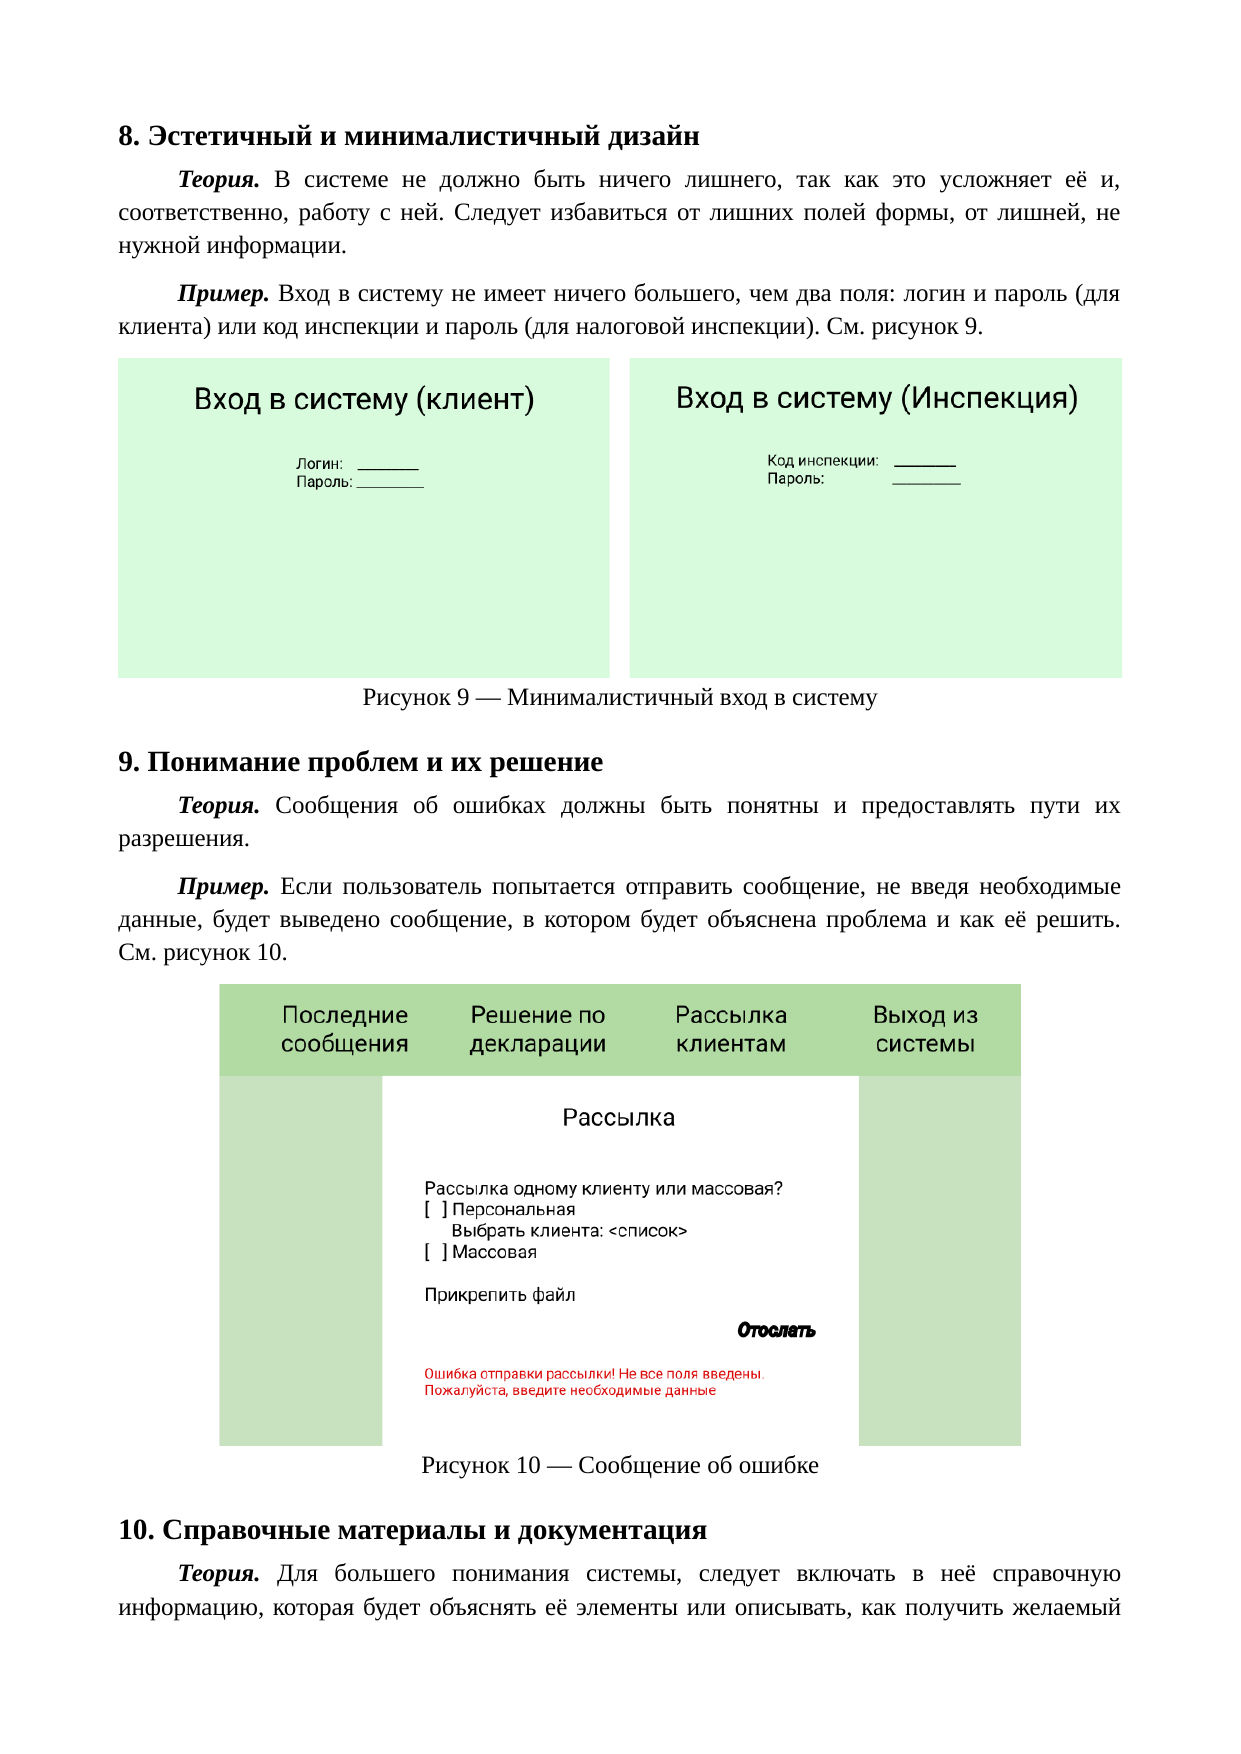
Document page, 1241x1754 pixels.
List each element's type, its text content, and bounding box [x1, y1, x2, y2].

text Теория. Сообщения об ошибках должны быть понятны и предоставлять пути их разрешения. [118, 790, 1122, 852]
text Рисунок 10 — Сообщение об ошибке [118, 984, 1122, 1479]
picture [219, 984, 1021, 1446]
picture [629, 358, 1123, 678]
text Пример. Вход в систему не имеет ничего большего, чем два поля: логин и пароль (для клиента) или код инспекции и пароль (для налоговой инспекции). См. рисунок 9. [118, 278, 1122, 340]
subtitle 9. Понимание проблем и их решение [118, 744, 1122, 778]
text Пример. Если пользователь попытается отправить сообщение, не введя необходимые данные, будет выведено сообщение, в котором будет объяснена проблема и как её решить. См. рисунок 10. [118, 871, 1122, 966]
text Теория. Для большего понимания системы, следует включать в неё справочную информацию, которая будет объяснять её элементы или описывать, как получить желаемый [118, 1558, 1122, 1620]
text Теория. В системе не должно быть ничего лишнего, так как это усложняет её и, соответственно, работу с ней. Следует избавиться от лишних полей формы, от лишней, не нужной информации. [118, 164, 1122, 259]
picture [118, 358, 610, 678]
subtitle 8. Эстетичный и минималистичный дизайн [118, 118, 1122, 152]
text Рисунок 9 — Минималистичный вход в систему [118, 359, 1122, 711]
subtitle 10. Справочные материалы и документация [118, 1512, 1122, 1546]
